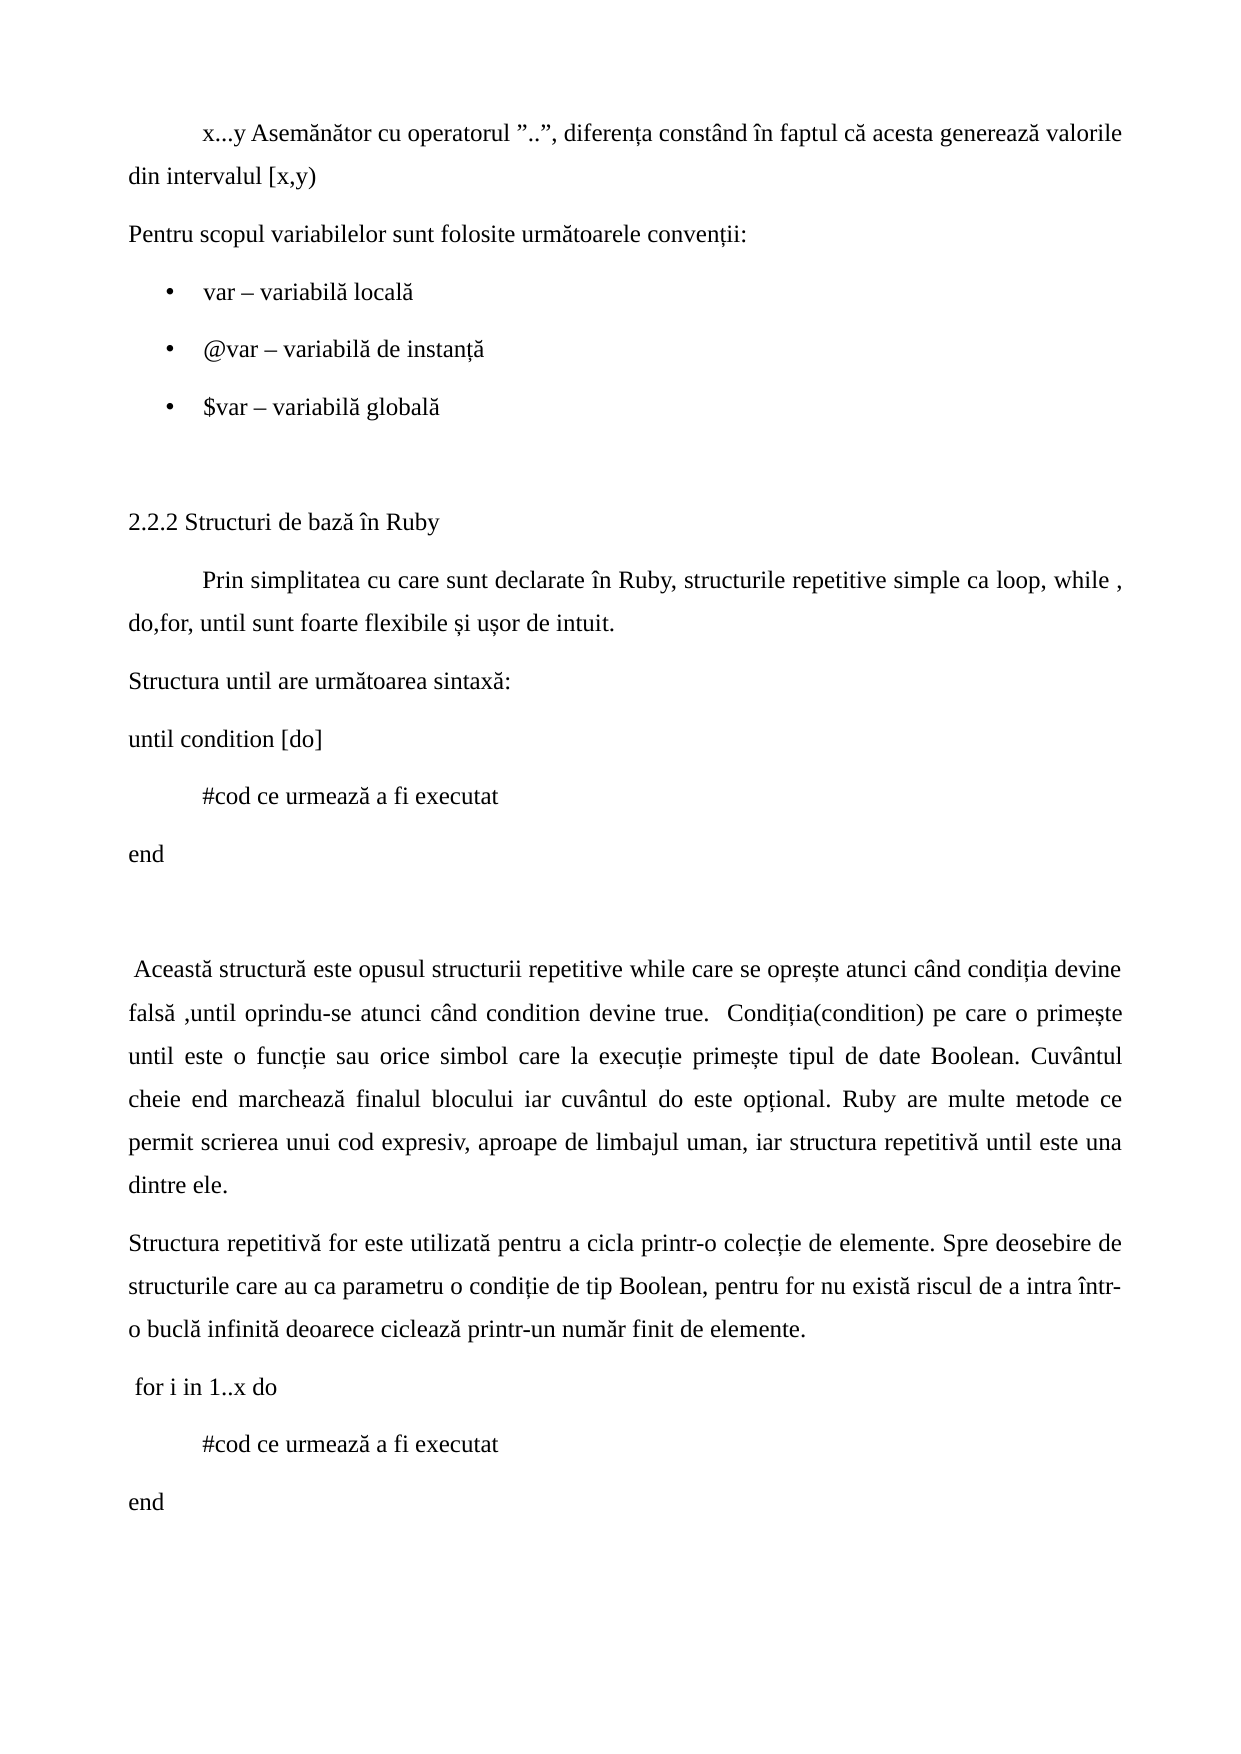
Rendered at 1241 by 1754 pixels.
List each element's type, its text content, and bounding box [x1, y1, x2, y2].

text x...y Asemănător cu operatorul ”..”, diferența constând în faptul că acesta generează valorile din intervalul [x,y) [128, 118, 1123, 190]
text #cod ce urmează a fi executat [128, 781, 1123, 810]
list @var – variabilă de instanță [166, 334, 1123, 363]
list var – variabilă locală [166, 277, 1123, 305]
list $var – variabilă globală [166, 392, 1123, 421]
text for i in 1..x do [128, 1372, 1123, 1401]
text until condition [do] [128, 724, 1123, 752]
text Această structură este opusul structurii repetitive while care se oprește atunci când condiția devine falsă ,until oprindu-se atunci când condition devine true. Condiția(condition) pe care o primește until este o funcție sau orice simbol care la execuție primește tipul de date Boolean. Cuvântul cheie end marchează finalul blocului iar cuvântul do este opțional. Ruby are multe metode ce permit scrierea unui cod expresiv, aproape de limbajul uman, iar structura repetitivă until este una dintre ele. [128, 954, 1123, 1199]
text Structura until are următoarea sintaxă: [128, 666, 1123, 695]
text Prin simplitatea cu care sunt declarate în Ruby, structurile repetitive simple ca loop, while , do,for, until sunt foarte flexibile și ușor de intuit. [128, 565, 1123, 637]
text #cod ce urmează a fi executat [128, 1429, 1123, 1458]
text end [128, 839, 1123, 868]
text Structura repetitivă for este utilizată pentru a cicla printr-o colecție de elemente. Spre deosebire de structurile care au ca parametru o condiție de tip Boolean, pentru for nu există riscul de a intra într-o buclă infinită deoarece ciclează printr-un număr finit de elemente. [128, 1228, 1123, 1343]
text end [128, 1487, 1123, 1516]
text 2.2.2 Structuri de bază în Ruby [128, 507, 1123, 536]
text Pentru scopul variabilelor sunt folosite următoarele convenții: [128, 219, 1123, 248]
